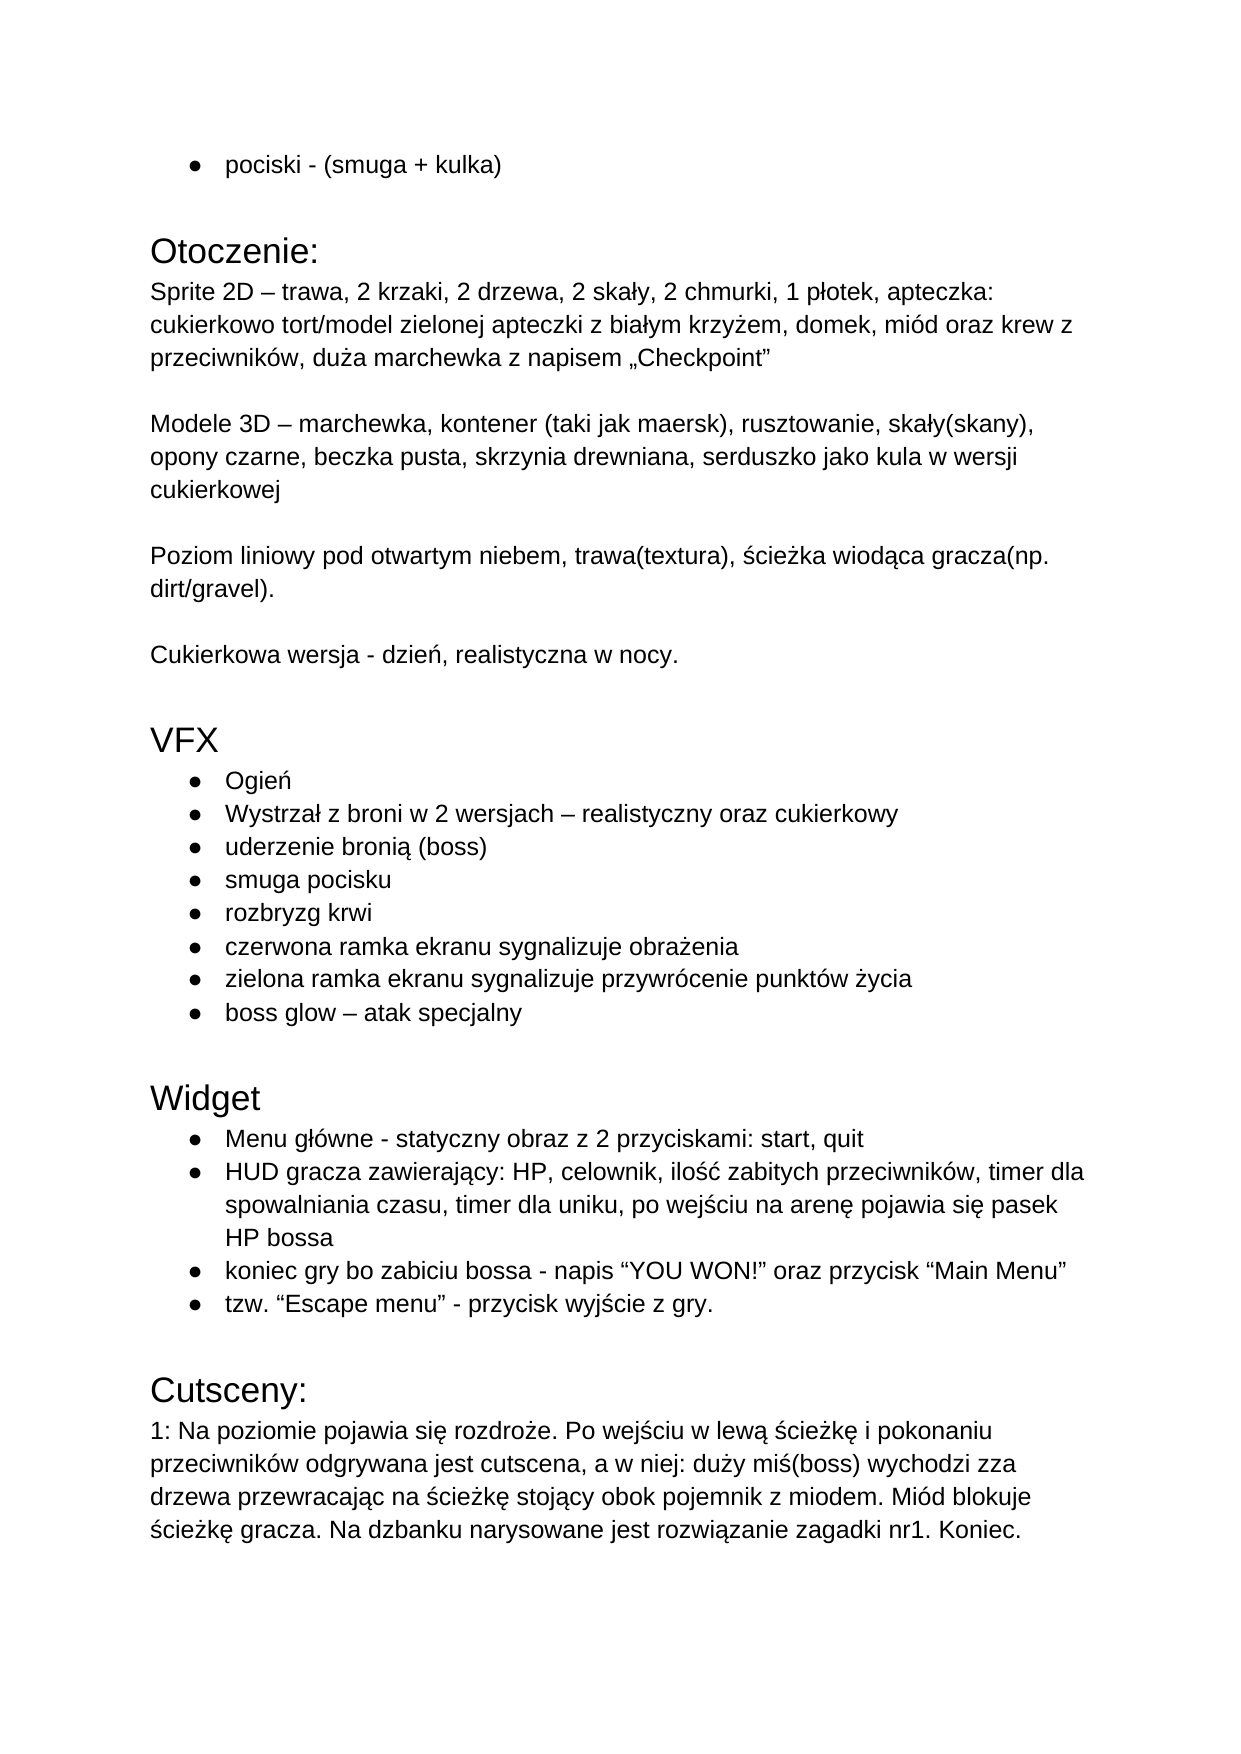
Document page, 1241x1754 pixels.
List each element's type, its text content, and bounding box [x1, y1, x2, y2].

text Otoczenie: [150, 230, 1091, 271]
list uderzenie bronią (boss) [187, 832, 1091, 861]
list boss glow – atak specjalny [187, 997, 1091, 1026]
text VFX [150, 719, 1091, 760]
list tzw. “Escape menu” - przycisk wyjście z gry. [187, 1289, 1091, 1318]
list czerwona ramka ekranu sygnalizuje obrażenia [187, 931, 1091, 960]
list Wystrzał z broni w 2 wersjach – realistyczny oraz cukierkowy [187, 799, 1091, 828]
text Cutsceny: [150, 1369, 1091, 1410]
list HUD gracza zawierający: HP, celownik, ilość zabitych przeciwników, timer dla spowalniania czasu, timer dla uniku, po wejściu na arenę pojawia się pasek HP bossa [187, 1157, 1091, 1252]
list zielona ramka ekranu sygnalizuje przywrócenie punktów życia [187, 964, 1091, 993]
text Cukierkowa wersja - dzień, realistyczna w nocy. [150, 640, 1091, 668]
text 1: Na poziomie pojawia się rozdroże. Po wejściu w lewą ścieżkę i pokonaniu przeciwników odgrywana jest cutscena, a w niej: duży miś(boss) wychodzi zza drzewa przewracając na ścieżkę stojący obok pojemnik z miodem. Miód blokuje ścieżkę gracza. Na dzbanku narysowane jest rozwiązanie zagadki nr1. Koniec. [150, 1416, 1091, 1543]
text Modele 3D – marchewka, kontener (taki jak maersk), rusztowanie, skały(skany), opony czarne, beczka pusta, skrzynia drewniana, serduszko jako kula w wersji cukierkowej [150, 409, 1091, 503]
list Menu główne - statyczny obraz z 2 przyciskami: start, quit [187, 1124, 1091, 1153]
list pociski - (smuga + kulka) [187, 150, 1091, 179]
list smuga pocisku [187, 865, 1091, 894]
text Widget [150, 1077, 1091, 1118]
text Poziom liniowy pod otwartym niebem, trawa(textura), ścieżka wiodąca gracza(np. dirt/gravel). [150, 541, 1091, 602]
list Ogień [187, 766, 1091, 795]
list koniec gry bo zabiciu bossa - napis “YOU WON!” oraz przycisk “Main Menu” [187, 1256, 1091, 1285]
list rozbryzg krwi [187, 898, 1091, 927]
text Sprite 2D – trawa, 2 krzaki, 2 drzewa, 2 skały, 2 chmurki, 1 płotek, apteczka: cukierkowo tort/model zielonej apteczki z białym krzyżem, domek, miód oraz krew z przeciwników, duża marchewka z napisem „Checkpoint” [150, 277, 1091, 371]
